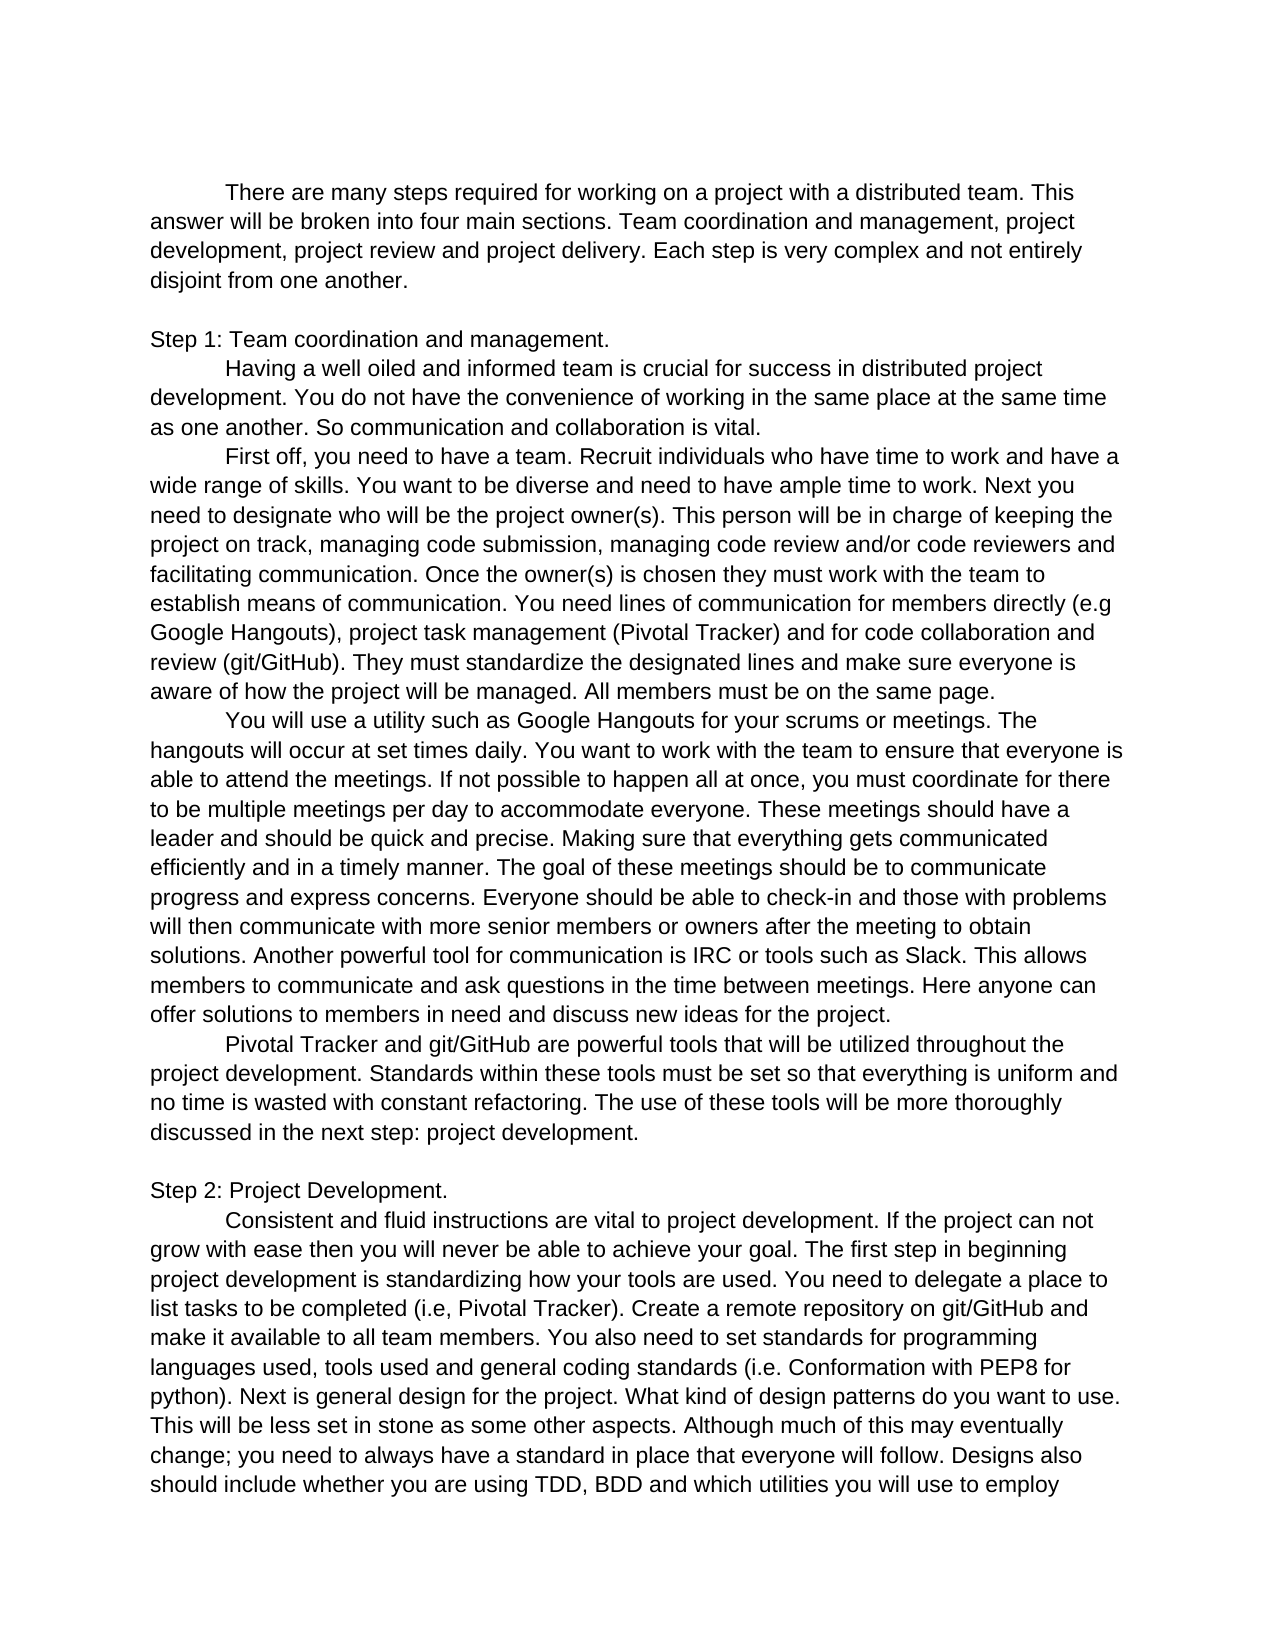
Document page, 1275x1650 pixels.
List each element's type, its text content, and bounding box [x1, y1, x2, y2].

text You will use a utility such as Google Hangouts for your scrums or meetings. The hangouts will occur at set times daily. You want to work with the team to ensure that everyone is able to attend the meetings. If not possible to happen all at once, you must coordinate for there to be multiple meetings per day to accommodate everyone. These meetings should have a leader and should be quick and precise. Making sure that everything gets communicated efficiently and in a timely manner. The goal of these meetings should be to communicate progress and express concerns. Everyone should be able to check-in and those with problems will then communicate with more senior members or owners after the meeting to obtain solutions. Another powerful tool for communication is IRC or tools such as Slack. This allows members to communicate and ask questions in the time between meetings. Here anyone can offer solutions to members in need and discuss new ideas for the project. [150, 708, 1125, 1028]
text Consistent and fluid instructions are vital to project development. If the project can not grow with ease then you will never be able to achieve your goal. The first step in beginning project development is standardizing how your tools are used. You need to delegate a place to list tasks to be completed (i.e, Pivotal Tracker). Create a remote repository on git/GitHub and make it available to all team members. You also need to set standards for programming languages used, tools used and general coding standards (i.e. Conformation with PEP8 for python). Next is general design for the project. What kind of design patterns do you want to use. This will be less set in stone as some other aspects. Although much of this may eventually change; you need to always have a standard in place that everyone will follow. Designs also should include whether you are using TDD, BDD and which utilities you will use to employ [150, 1208, 1125, 1498]
text First off, you need to have a team. Recruit individuals who have time to work and have a wide range of skills. You want to be diverse and need to have ample time to work. Next you need to designate who will be the project owner(s). This person will be in charge of keeping the project on track, managing code submission, managing code review and/or code reviewers and facilitating communication. Once the owner(s) is chosen they must work with the team to establish means of communication. You need lines of communication for members directly (e.g Google Hangouts), project task management (Pivotal Tracker) and for code collaboration and review (git/GitHub). They must standardize the designated lines and make sure everyone is aware of how the project will be managed. All members must be on the same page. [150, 444, 1125, 704]
text Step 1: Team coordination and management. [150, 326, 1125, 352]
text Having a well oiled and informed team is crucial for success in distributed project development. You do not have the convenience of working in the same place at the same time as one another. So communication and collaboration is vital. [150, 356, 1125, 440]
text Step 2: Project Development. [150, 1178, 1125, 1204]
text There are many steps required for working on a project with a distributed team. This answer will be broken into four main sections. Team coordination and management, project development, project review and project delivery. Each step is very complex and not entirely disjoint from one another. [150, 179, 1125, 293]
text Pivotal Tracker and git/GitHub are powerful tools that will be utilized throughout the project development. Standards within these tools must be set so that everything is uniform and no time is wasted with constant refactoring. The use of these tools will be more thoroughly discussed in the next step: project development. [150, 1031, 1125, 1145]
